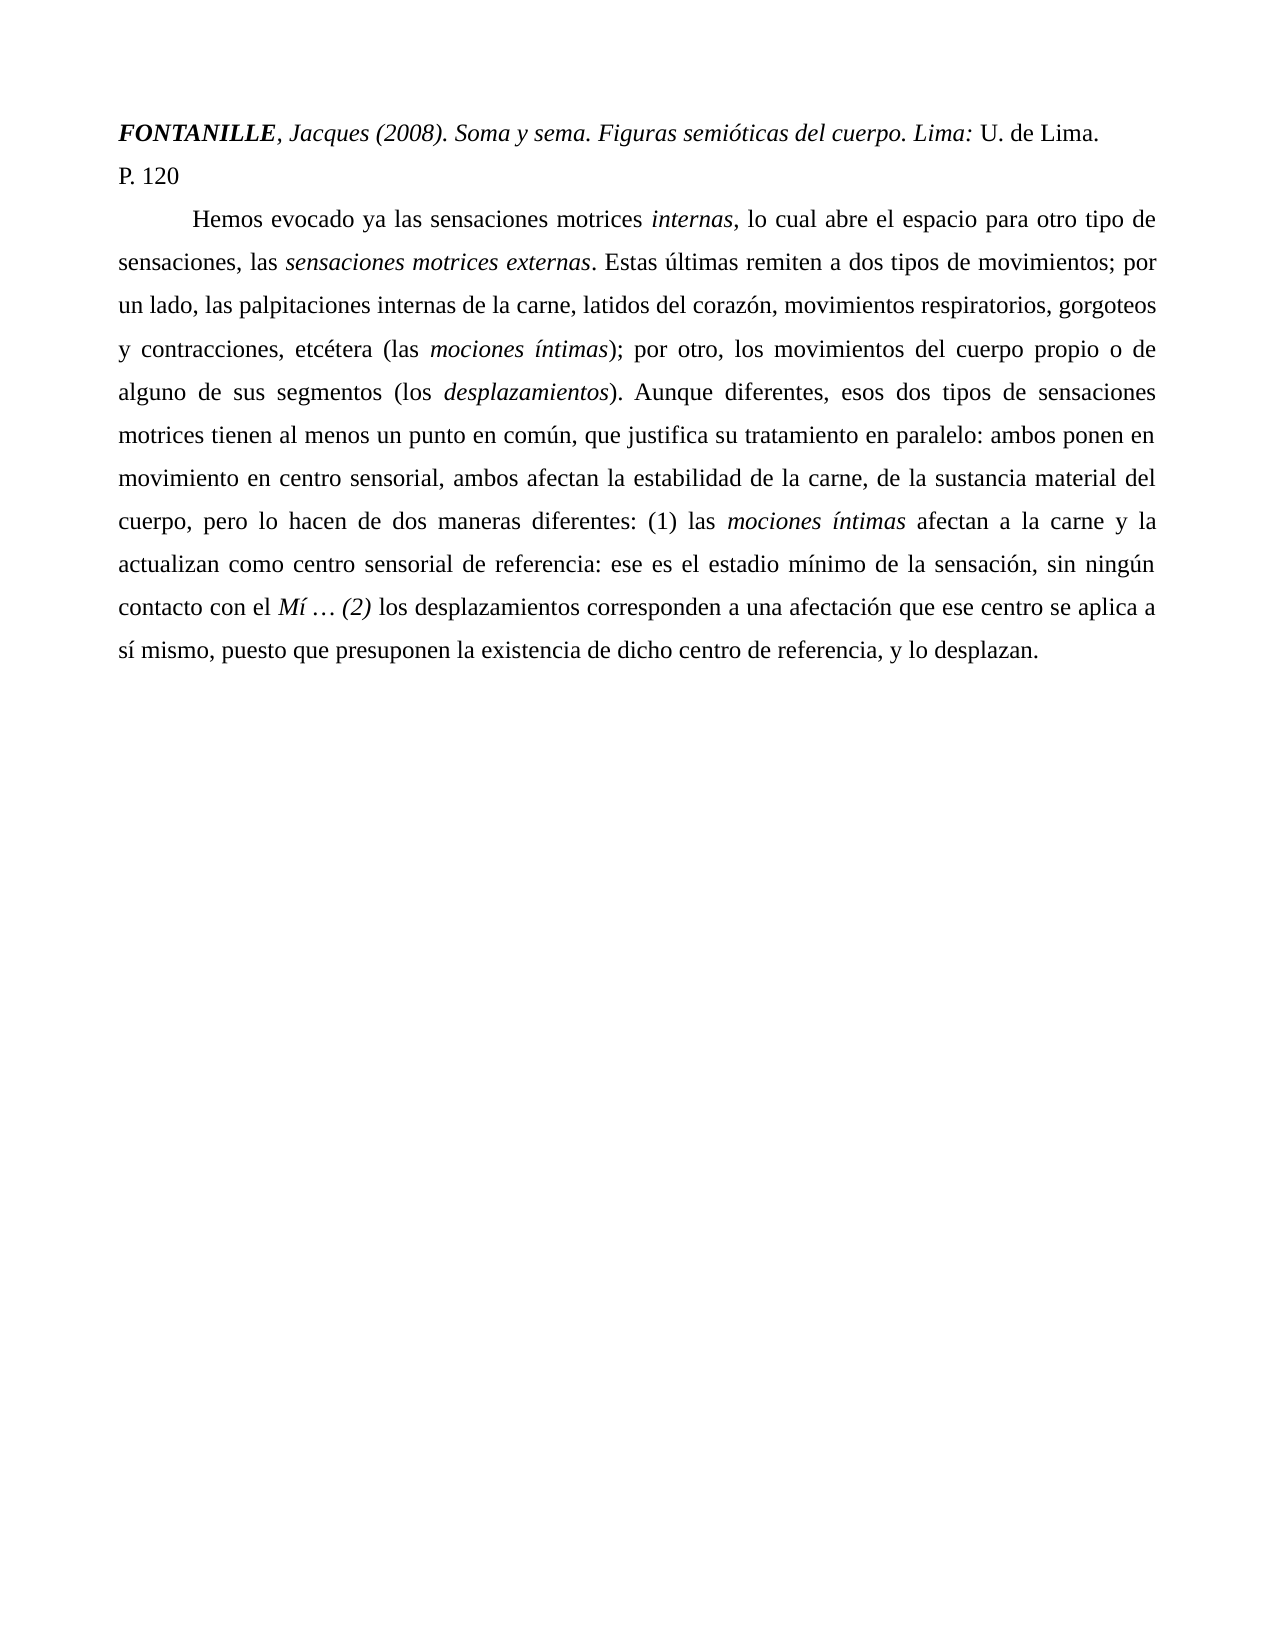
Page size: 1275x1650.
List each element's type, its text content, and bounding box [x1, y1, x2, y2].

text Hemos evocado ya las sensaciones motrices internas, lo cual abre el espacio para otro tipo de sensaciones, las sensaciones motrices externas. Estas últimas remiten a dos tipos de movimientos; por un lado, las palpitaciones internas de la carne, latidos del corazón, movimientos respiratorios, gorgoteos y contracciones, etcétera (las mociones íntimas); por otro, los movimientos del cuerpo propio o de alguno de sus segmentos (los desplazamientos). Aunque diferentes, esos dos tipos de sensaciones motrices tienen al menos un punto en común, que justifica su tratamiento en paralelo: ambos ponen en movimiento en centro sensorial, ambos afectan la estabilidad de la carne, de la sustancia material del cuerpo, pero lo hacen de dos maneras diferentes: (1) las mociones íntimas afectan a la carne y la actualizan como centro sensorial de referencia: ese es el estadio mínimo de la sensación, sin ningún contacto con el Mí … (2) los desplazamientos corresponden a una afectación que ese centro se aplica a sí mismo, puesto que presuponen la existencia de dicho centro de referencia, y lo desplazan. [118, 204, 1157, 664]
text P. 120 [118, 161, 1157, 190]
text FONTANILLE, Jacques (2008). Soma y sema. Figuras semióticas del cuerpo. Lima: U. de Lima. [118, 118, 1157, 147]
